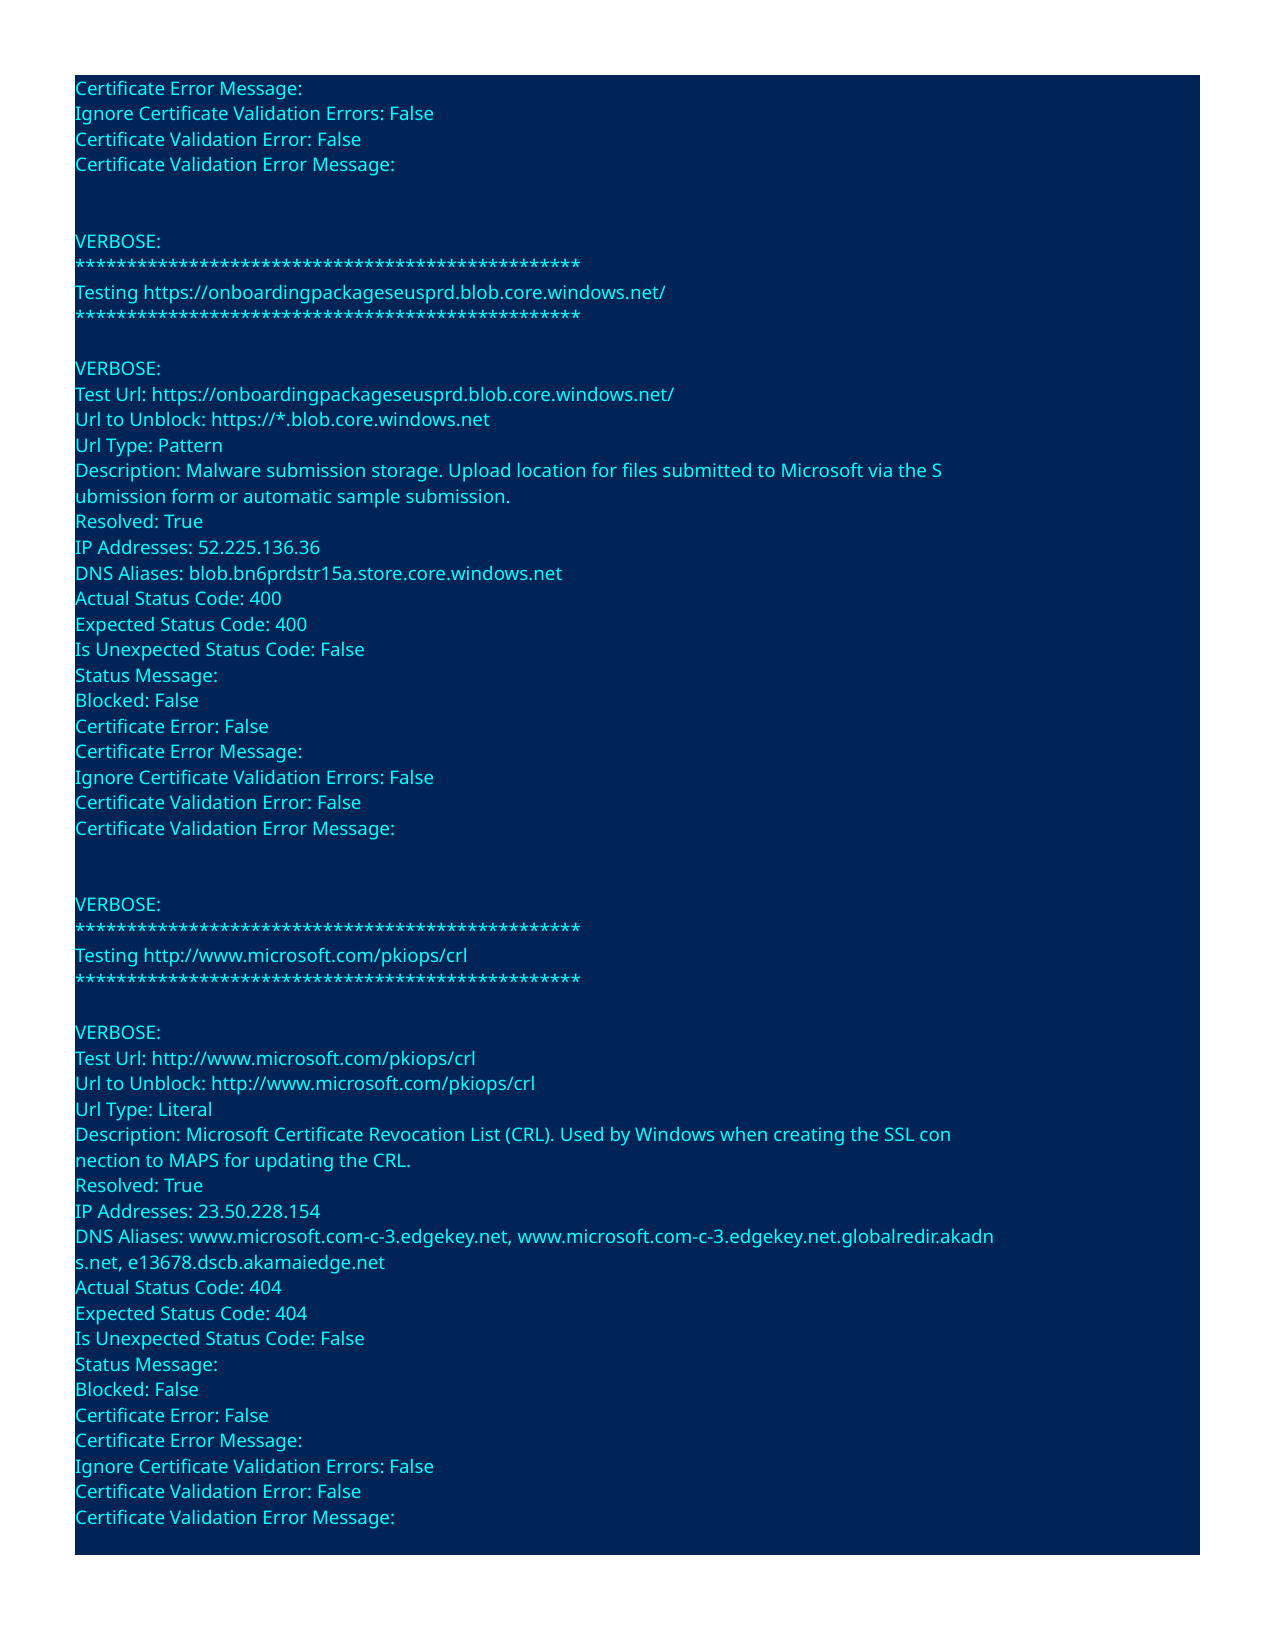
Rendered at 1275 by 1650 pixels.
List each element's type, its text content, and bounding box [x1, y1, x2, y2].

text Certificate Error Message: [75, 1428, 1200, 1453]
text Certificate Error: False [75, 713, 1200, 738]
text Certificate Validation Error Message: [75, 152, 1200, 177]
text Resolved: True [75, 1172, 1200, 1198]
text Url Type: Pattern [75, 432, 1200, 458]
text Certificate Error: False [75, 1402, 1200, 1428]
text Certificate Validation Error Message: [75, 1504, 1200, 1530]
text Description: Malware submission storage. Upload location for files submitted to Microsoft via the S [75, 458, 1200, 483]
text Status Message: [75, 1351, 1200, 1377]
text Is Unexpected Status Code: False [75, 636, 1200, 662]
text Certificate Validation Error: False [75, 789, 1200, 815]
text Expected Status Code: 400 [75, 611, 1200, 636]
text Description: Microsoft Certificate Revocation List (CRL). Used by Windows when creating the SSL con [75, 1121, 1200, 1147]
text s.net, e13678.dscb.akamaiedge.net [75, 1249, 1200, 1274]
text Expected Status Code: 404 [75, 1300, 1200, 1326]
text Certificate Error Message: [75, 75, 1200, 101]
text Testing https://onboardingpackageseusprd.blob.core.windows.net/ [75, 279, 1200, 305]
text Actual Status Code: 400 [75, 585, 1200, 611]
text Certificate Validation Error Message: [75, 815, 1200, 841]
text ************************************************* [75, 968, 1200, 994]
text Ignore Certificate Validation Errors: False [75, 101, 1200, 126]
text IP Addresses: 52.225.136.36 [75, 534, 1200, 560]
text Is Unexpected Status Code: False [75, 1326, 1200, 1351]
text Url to Unblock: https://*.blob.core.windows.net [75, 407, 1200, 432]
text Test Url: http://www.microsoft.com/pkiops/crl [75, 1045, 1200, 1070]
text Test Url: https://onboardingpackageseusprd.blob.core.windows.net/ [75, 381, 1200, 407]
text ************************************************* [75, 254, 1200, 279]
text Blocked: False [75, 687, 1200, 713]
text VERBOSE: [75, 892, 1200, 917]
text Url Type: Literal [75, 1096, 1200, 1121]
text ************************************************* [75, 917, 1200, 943]
text Url to Unblock: http://www.microsoft.com/pkiops/crl [75, 1070, 1200, 1096]
text nection to MAPS for updating the CRL. [75, 1147, 1200, 1172]
text DNS Aliases: www.microsoft.com-c-3.edgekey.net, www.microsoft.com-c-3.edgekey.net.globalredir.akadn [75, 1223, 1200, 1249]
text ubmission form or automatic sample submission. [75, 483, 1200, 509]
text Testing http://www.microsoft.com/pkiops/crl [75, 943, 1200, 968]
text Blocked: False [75, 1377, 1200, 1402]
text Ignore Certificate Validation Errors: False [75, 764, 1200, 789]
text VERBOSE: [75, 356, 1200, 381]
text Resolved: True [75, 509, 1200, 534]
text Ignore Certificate Validation Errors: False [75, 1453, 1200, 1479]
text Certificate Validation Error: False [75, 1479, 1200, 1504]
text Actual Status Code: 404 [75, 1274, 1200, 1300]
text Certificate Error Message: [75, 738, 1200, 764]
text IP Addresses: 23.50.228.154 [75, 1198, 1200, 1223]
text DNS Aliases: blob.bn6prdstr15a.store.core.windows.net [75, 560, 1200, 585]
text Certificate Validation Error: False [75, 126, 1200, 152]
text ************************************************* [75, 305, 1200, 330]
text Status Message: [75, 662, 1200, 687]
text VERBOSE: [75, 1019, 1200, 1045]
text VERBOSE: [75, 228, 1200, 254]
